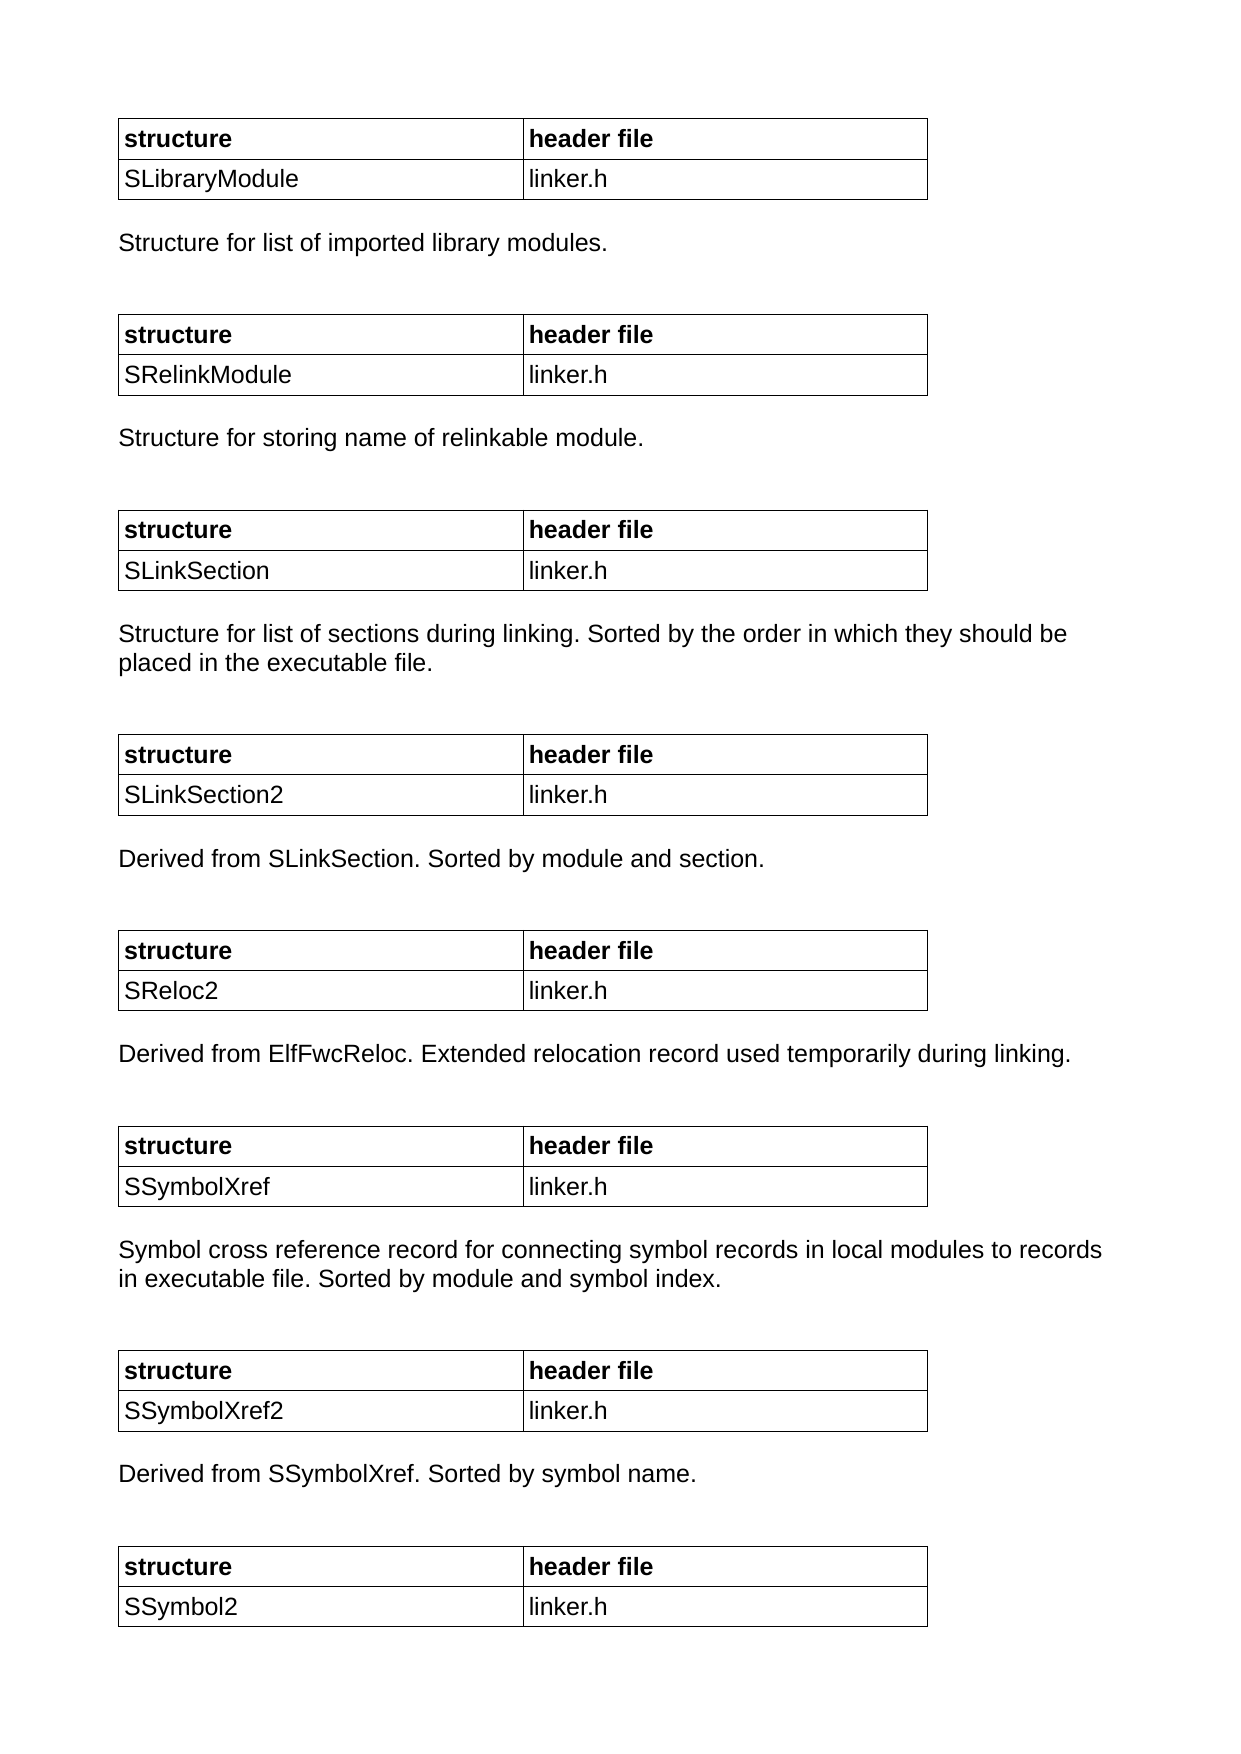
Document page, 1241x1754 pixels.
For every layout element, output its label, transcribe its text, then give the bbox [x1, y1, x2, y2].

table_cell linker.h [524, 775, 927, 815]
text Structure for list of imported library modules. [118, 228, 1122, 256]
text Structure for storing name of relinkable module. [118, 423, 1122, 452]
table_header structure [119, 735, 523, 774]
table_cell linker.h [524, 160, 927, 199]
table_header header file [524, 511, 927, 550]
table_header header file [524, 119, 927, 158]
table_header header file [524, 315, 927, 354]
table_cell SLibraryModule [119, 160, 523, 199]
table_cell SSymbolXref [119, 1167, 523, 1206]
text Derived from ElfFwcReloc. Extended relocation record used temporarily during linking. [118, 1039, 1122, 1068]
table_header structure [119, 119, 523, 158]
table_cell linker.h [524, 971, 927, 1010]
table_header structure [119, 511, 523, 550]
table_header structure [119, 1351, 523, 1390]
table_cell SLinkSection2 [119, 775, 523, 815]
table_cell SSymbol2 [119, 1587, 523, 1626]
table_cell SRelinkModule [119, 355, 523, 394]
table_cell linker.h [524, 355, 927, 394]
table_cell SLinkSection [119, 551, 523, 590]
table_cell SSymbolXref2 [119, 1391, 523, 1431]
table_cell linker.h [524, 1587, 927, 1626]
table_header header file [524, 1547, 927, 1586]
table_header structure [119, 1547, 523, 1586]
text Structure for list of sections during linking. Sorted by the order in which they should be placed in the executable file. [118, 619, 1122, 677]
table_cell linker.h [524, 551, 927, 590]
table_header header file [524, 1351, 927, 1390]
text Symbol cross reference record for connecting symbol records in local modules to records in executable file. Sorted by module and symbol index. [118, 1235, 1122, 1292]
table_header header file [524, 735, 927, 774]
table_header structure [119, 315, 523, 354]
table_header structure [119, 931, 523, 970]
table_cell linker.h [524, 1167, 927, 1206]
table_cell linker.h [524, 1391, 927, 1431]
text Derived from SLinkSection. Sorted by module and section. [118, 843, 1122, 872]
text Derived from SSymbolXref. Sorted by symbol name. [118, 1459, 1122, 1488]
table_header header file [524, 931, 927, 970]
table_cell SReloc2 [119, 971, 523, 1010]
table_header structure [119, 1127, 523, 1166]
table_header header file [524, 1127, 927, 1166]
